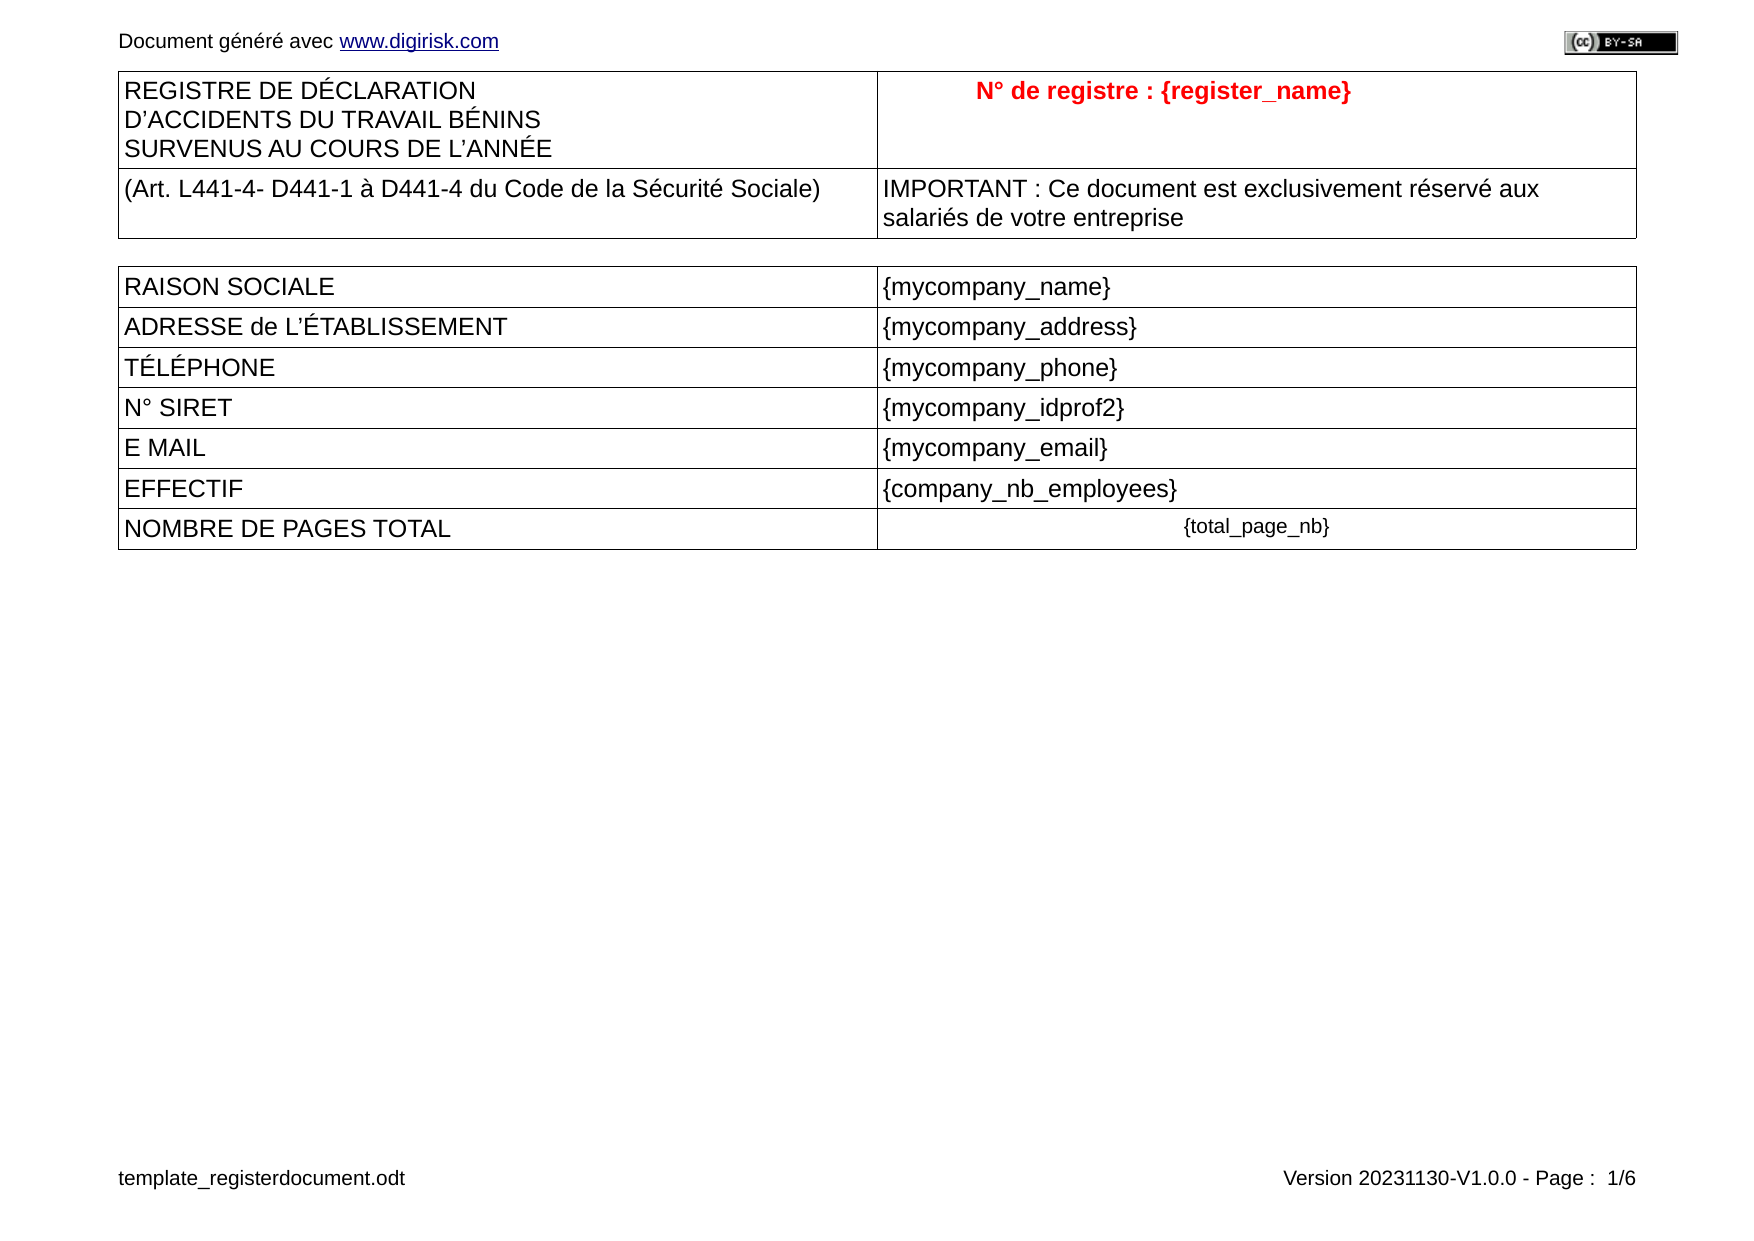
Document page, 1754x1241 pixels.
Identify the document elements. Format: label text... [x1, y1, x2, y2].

table_cell {mycompany_idprof2} [878, 388, 1636, 427]
table_cell {total_page_nb} [878, 509, 1636, 548]
table_header REGISTRE DE DÉCLARATION D’ACCIDENTS DU TRAVAIL BÉNINS SURVENUS AU COURS DE L’ANNÉE [119, 72, 877, 168]
table_cell NOMBRE DE PAGES TOTAL [119, 509, 877, 548]
table_cell N° SIRET [119, 388, 877, 427]
table_header RAISON SOCIALE [119, 267, 877, 307]
table_header N° de registre : {register_name} [878, 72, 1636, 168]
table_cell E MAIL [119, 429, 877, 468]
picture [1564, 31, 1679, 55]
table_header {mycompany_name} [878, 267, 1636, 307]
table_cell (Art. L441-4- D441-1 à D441-4 du Code de la Sécurité Sociale) [119, 169, 877, 237]
table_cell {mycompany_phone} [878, 348, 1636, 387]
table_cell {mycompany_address} [878, 308, 1636, 347]
table_cell {mycompany_email} [878, 429, 1636, 468]
table_cell ADRESSE de L’ÉTABLISSEMENT [119, 308, 877, 347]
table_cell {company_nb_employees} [878, 469, 1636, 508]
table_cell EFFECTIF [119, 469, 877, 508]
table_cell IMPORTANT : Ce document est exclusivement réservé aux salariés de votre entreprise [878, 169, 1636, 237]
table_cell TÉLÉPHONE [119, 348, 877, 387]
